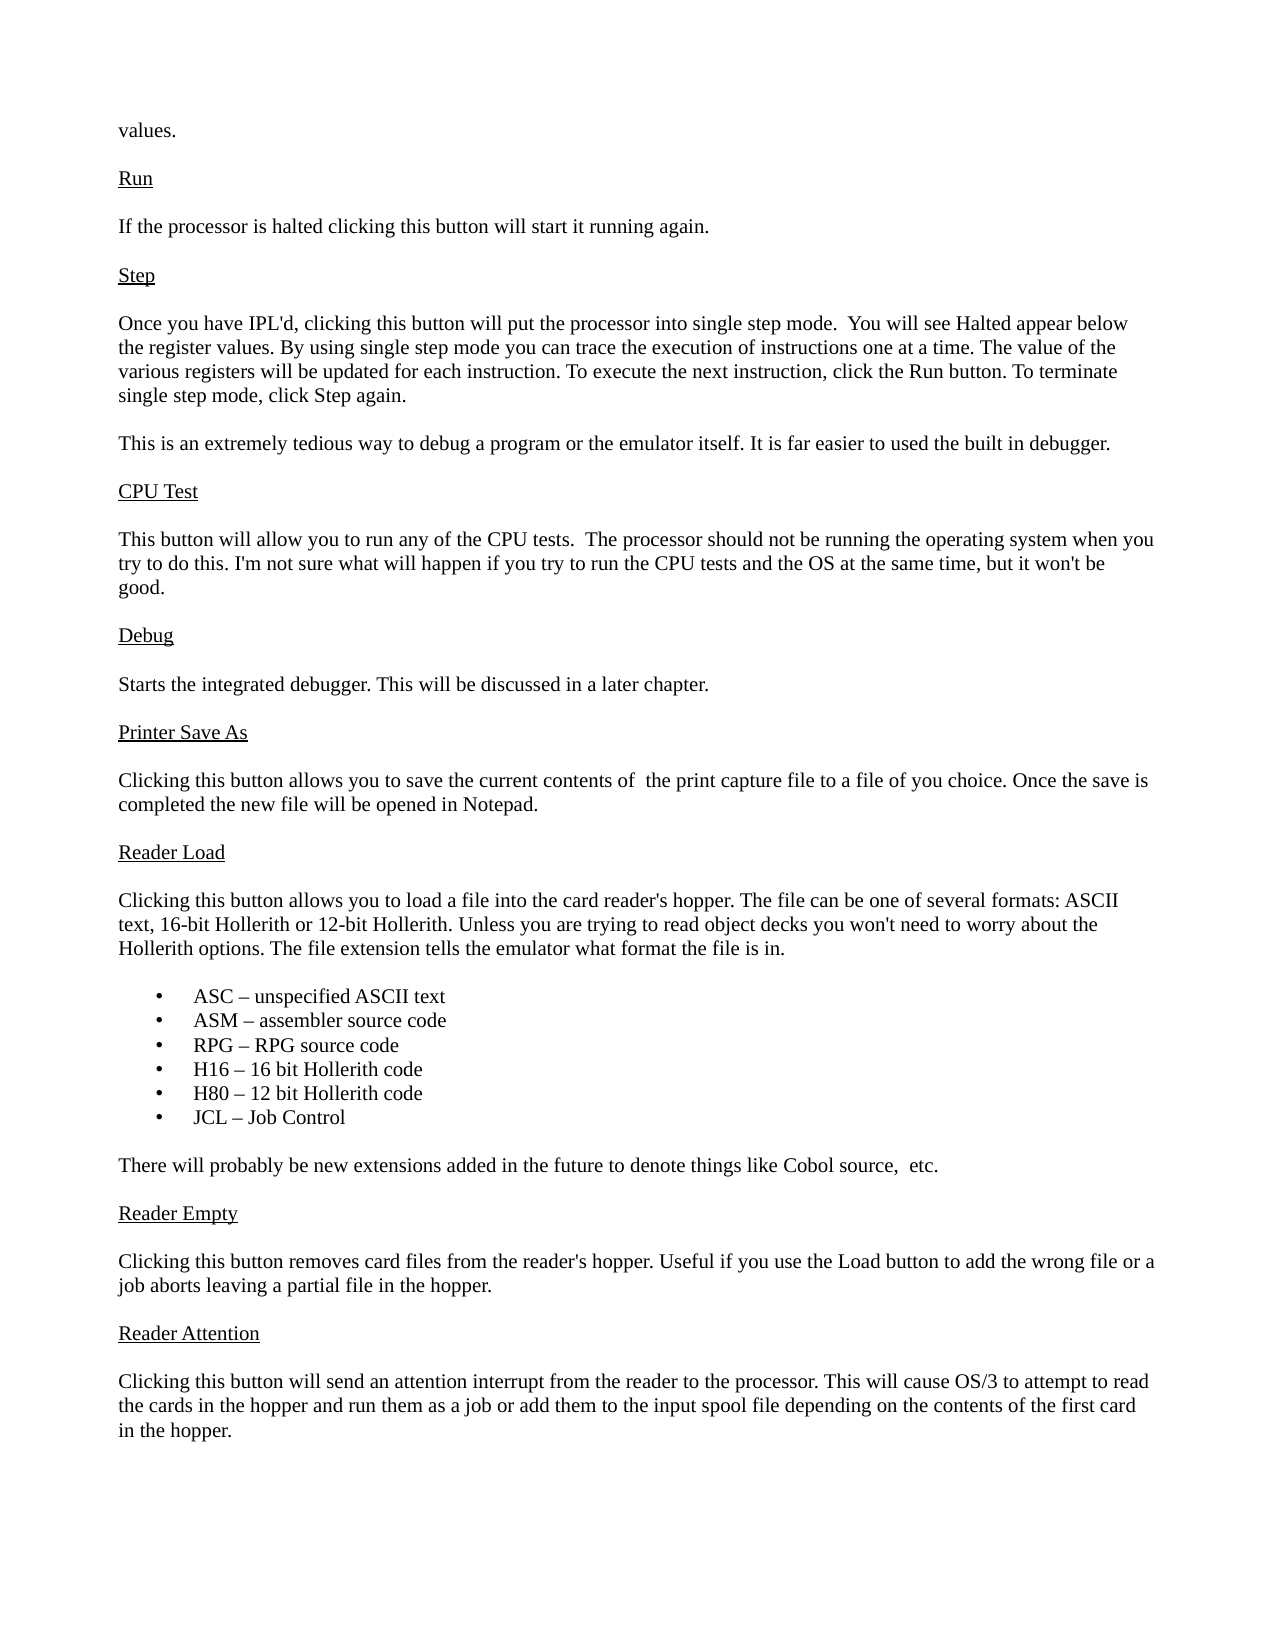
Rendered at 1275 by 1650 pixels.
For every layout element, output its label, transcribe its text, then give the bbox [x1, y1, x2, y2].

list H16 – 16 bit Hollerith code [156, 1057, 1157, 1081]
text Run [118, 166, 1157, 190]
text Once you have IPL'd, clicking this button will put the processor into single step mode. You will see Halted appear below the register values. By using single step mode you can trace the execution of instructions one at a time. The value of the various registers will be updated for each instruction. To execute the next instruction, click the Run button. To terminate single step mode, click Step again. [118, 311, 1157, 407]
text Printer Save As [118, 720, 1157, 744]
list H80 – 12 bit Hollerith code [156, 1081, 1157, 1105]
text Step [118, 262, 1157, 287]
text Starts the integrated debugger. This will be discussed in a later chapter. [118, 672, 1157, 696]
text This is an extremely tedious way to debug a program or the emulator itself. It is far easier to used the built in debugger. [118, 431, 1157, 455]
text Clicking this button allows you to load a file into the card reader's hopper. The file can be one of several formats: ASCII text, 16-bit Hollerith or 12-bit Hollerith. Unless you are trying to read object decks you won't need to worry about the Hollerith options. The file extension tells the emulator what format the file is in. [118, 888, 1157, 960]
text Reader Attention [118, 1321, 1157, 1345]
text Clicking this button allows you to save the current contents of the print capture file to a file of you choice. Once the save is completed the new file will be opened in Notepad. [118, 768, 1157, 816]
list JCL – Job Control [156, 1105, 1157, 1129]
text Clicking this button removes card files from the reader's hopper. Useful if you use the Load button to add the wrong file or a job aborts leaving a partial file in the hopper. [118, 1249, 1157, 1297]
list ASM – assembler source code [156, 1008, 1157, 1032]
text There will probably be new extensions added in the future to denote things like Cobol source, etc. [118, 1153, 1157, 1177]
text Clicking this button will send an attention interrupt from the reader to the processor. This will cause OS/3 to attempt to read the cards in the hopper and run them as a job or add them to the input spool file depending on the contents of the first card in the hopper. [118, 1369, 1157, 1442]
text Reader Empty [118, 1201, 1157, 1225]
text Reader Load [118, 840, 1157, 864]
text This button will allow you to run any of the CPU tests. The processor should not be running the operating system when you try to do this. I'm not sure what will happen if you try to run the CPU tests and the OS at the same time, but it won't be good. [118, 527, 1157, 599]
text CPU Test [118, 479, 1157, 503]
list RPG – RPG source code [156, 1032, 1157, 1057]
text values. [118, 118, 1157, 142]
list ASC – unspecified ASCII text [156, 984, 1157, 1008]
text Debug [118, 623, 1157, 647]
text If the processor is halted clicking this button will start it running again. [118, 214, 1157, 238]
